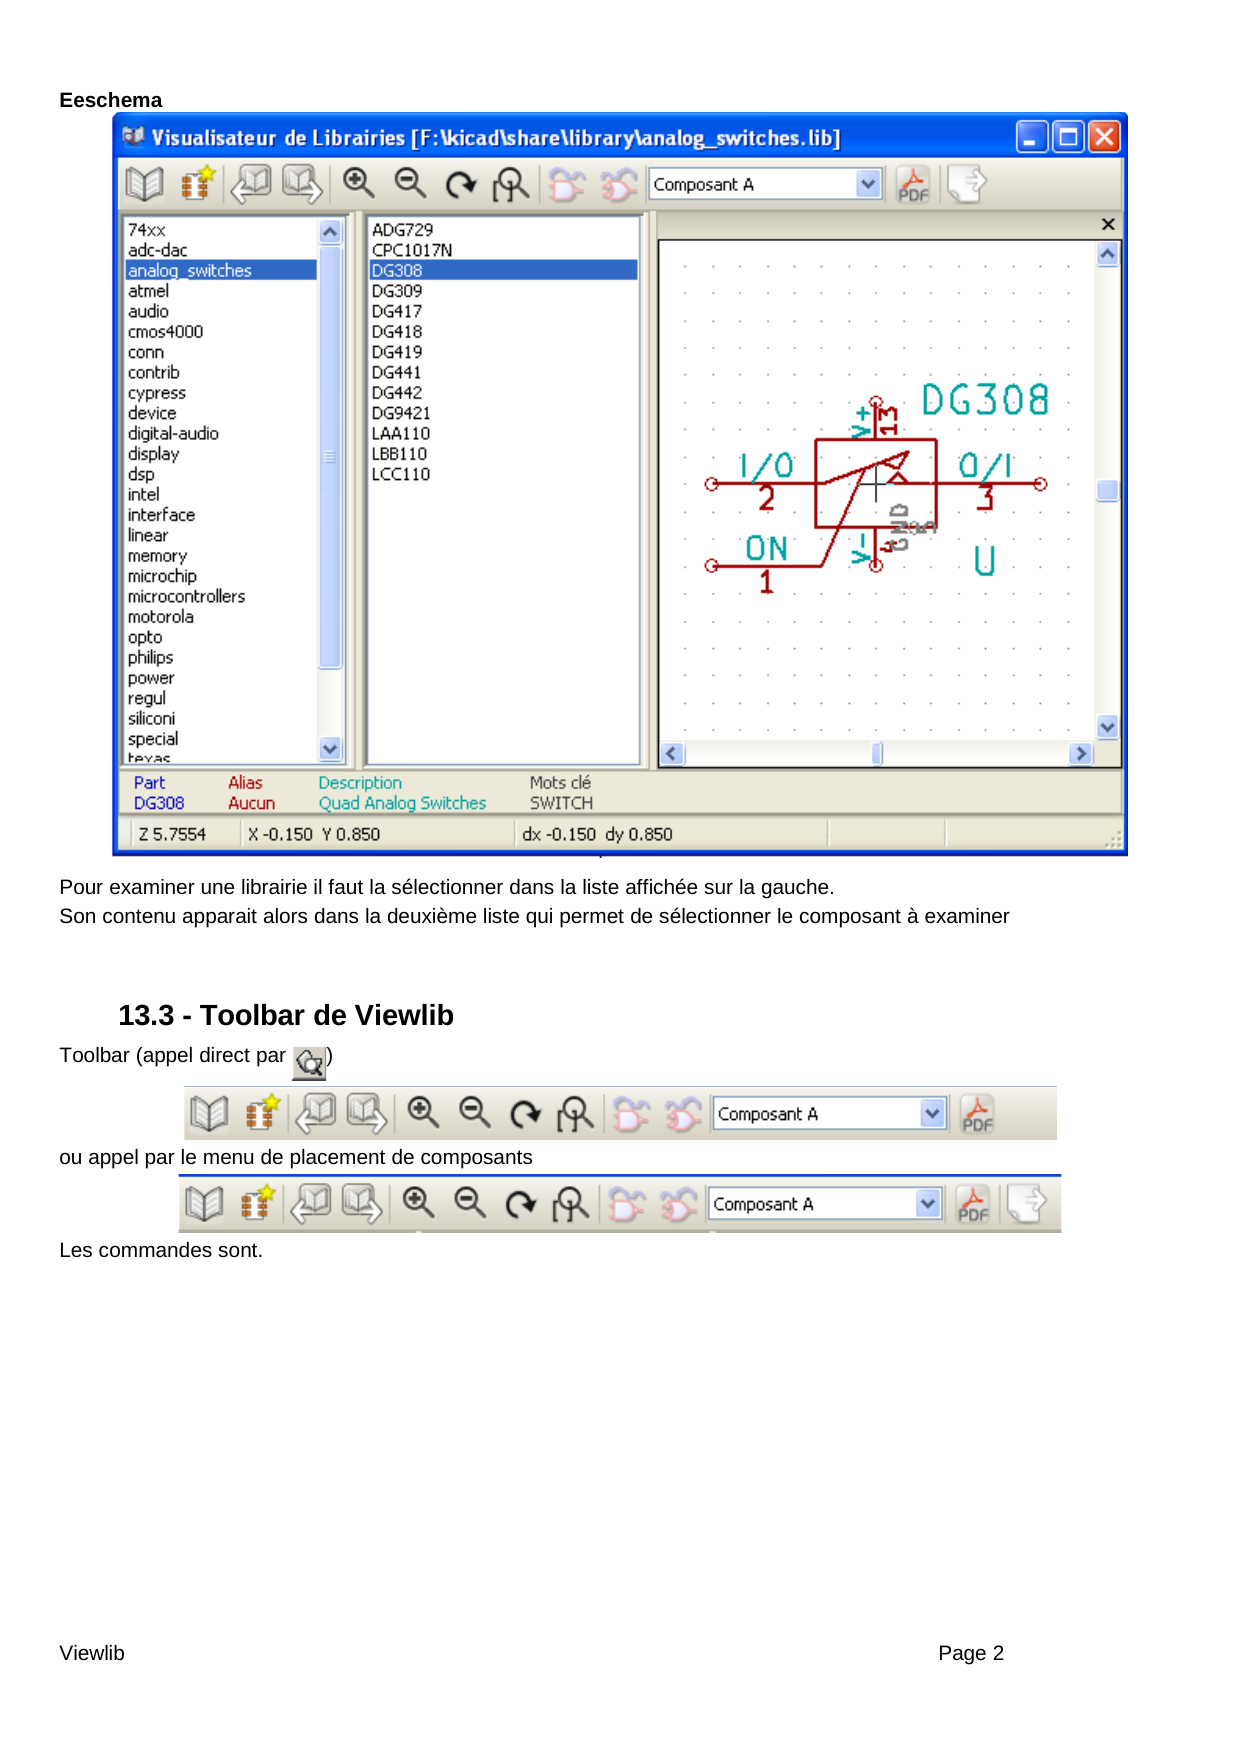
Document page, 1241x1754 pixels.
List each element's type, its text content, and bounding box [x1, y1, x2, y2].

text Son contenu apparait alors dans la deuxième liste qui permet de sélectionner le composant à examiner [59, 904, 1181, 928]
subtitle Toolbar de Viewlib [118, 999, 1181, 1031]
text Les commandes sont. [59, 1238, 1181, 1262]
picture [183, 1086, 1057, 1140]
picture [178, 1174, 1062, 1233]
text Toolbar (appel direct par ) [59, 1043, 1181, 1080]
picture [112, 112, 1128, 858]
picture [292, 1044, 327, 1081]
text ou appel par le menu de placement de composants [59, 1145, 1181, 1169]
text Pour examiner une librairie il faut la sélectionner dans la liste affichée sur la gauche. [59, 875, 1181, 899]
